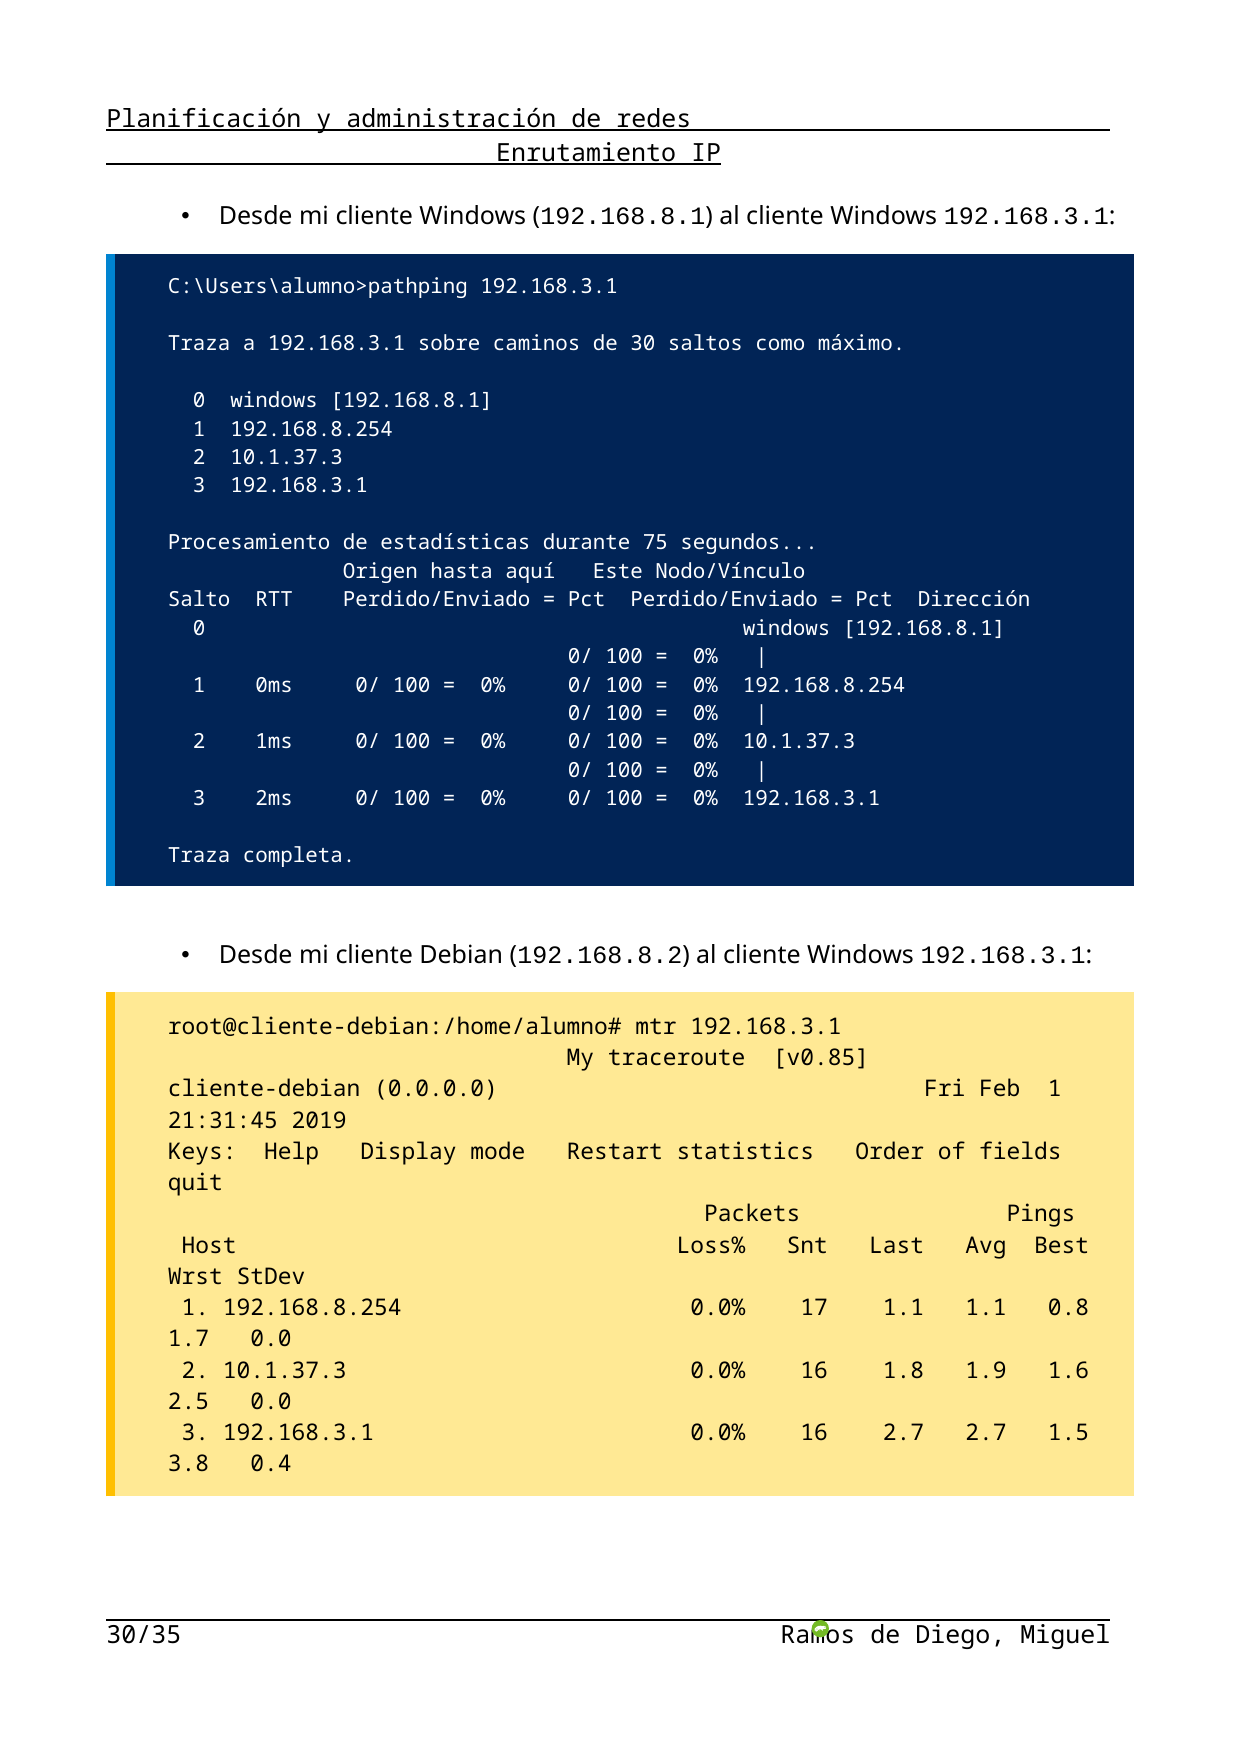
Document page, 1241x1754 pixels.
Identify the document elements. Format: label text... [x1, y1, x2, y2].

text 3 192.168.3.1 [115, 471, 1134, 499]
text 2 10.1.37.3 [115, 442, 1134, 471]
text 1 192.168.8.254 [115, 414, 1134, 442]
text Traza completa. [115, 840, 1134, 886]
text Host Loss% Snt Last Avg Best Wrst StDev [115, 1229, 1134, 1291]
text 0/ 100 = 0% | [115, 698, 1134, 727]
text 0/ 100 = 0% | [115, 755, 1134, 783]
text Keys: Help Display mode Restart statistics Order of fields quit [115, 1135, 1134, 1197]
text cliente-debian (0.0.0.0) Fri Feb 1 21:31:45 2019 [115, 1072, 1134, 1135]
text 2 1ms 0/ 100 = 0% 0/ 100 = 0% 10.1.37.3 [115, 727, 1134, 755]
text Procesamiento de estadísticas durante 75 segundos... [115, 527, 1134, 556]
text 0 windows [192.168.8.1] [115, 613, 1134, 641]
text My traceroute [v0.85] [115, 1041, 1134, 1072]
text Traza a 192.168.3.1 sobre caminos de 30 saltos como máximo. [115, 328, 1134, 357]
text 2. 10.1.37.3 0.0% 16 1.8 1.9 1.6 2.5 0.0 [115, 1354, 1134, 1416]
list Desde mi cliente Windows (192.168.8.1) al cliente Windows 192.168.3.1: [181, 198, 1134, 232]
text 0/ 100 = 0% | [115, 641, 1134, 670]
text 1. 192.168.8.254 0.0% 17 1.1 1.1 0.8 1.7 0.0 [115, 1291, 1134, 1354]
text Packets Pings [115, 1197, 1134, 1229]
text 3. 192.168.3.1 0.0% 16 2.7 2.7 1.5 3.8 0.4 [115, 1416, 1134, 1496]
text Origen hasta aquí Este Nodo/Vínculo [115, 556, 1134, 584]
text C:\Users\alumno>pathping 192.168.3.1 [115, 254, 1134, 300]
list Desde mi cliente Debian (192.168.8.2) al cliente Windows 192.168.3.1: [181, 936, 1134, 971]
text 3 2ms 0/ 100 = 0% 0/ 100 = 0% 192.168.3.1 [115, 783, 1134, 812]
text root@cliente-debian:/home/alumno# mtr 192.168.3.1 [115, 992, 1134, 1041]
text 0 windows [192.168.8.1] [115, 385, 1134, 414]
text Salto RTT Perdido/Enviado = Pct Perdido/Enviado = Pct Dirección [115, 584, 1134, 613]
text 1 0ms 0/ 100 = 0% 0/ 100 = 0% 192.168.8.254 [115, 670, 1134, 698]
